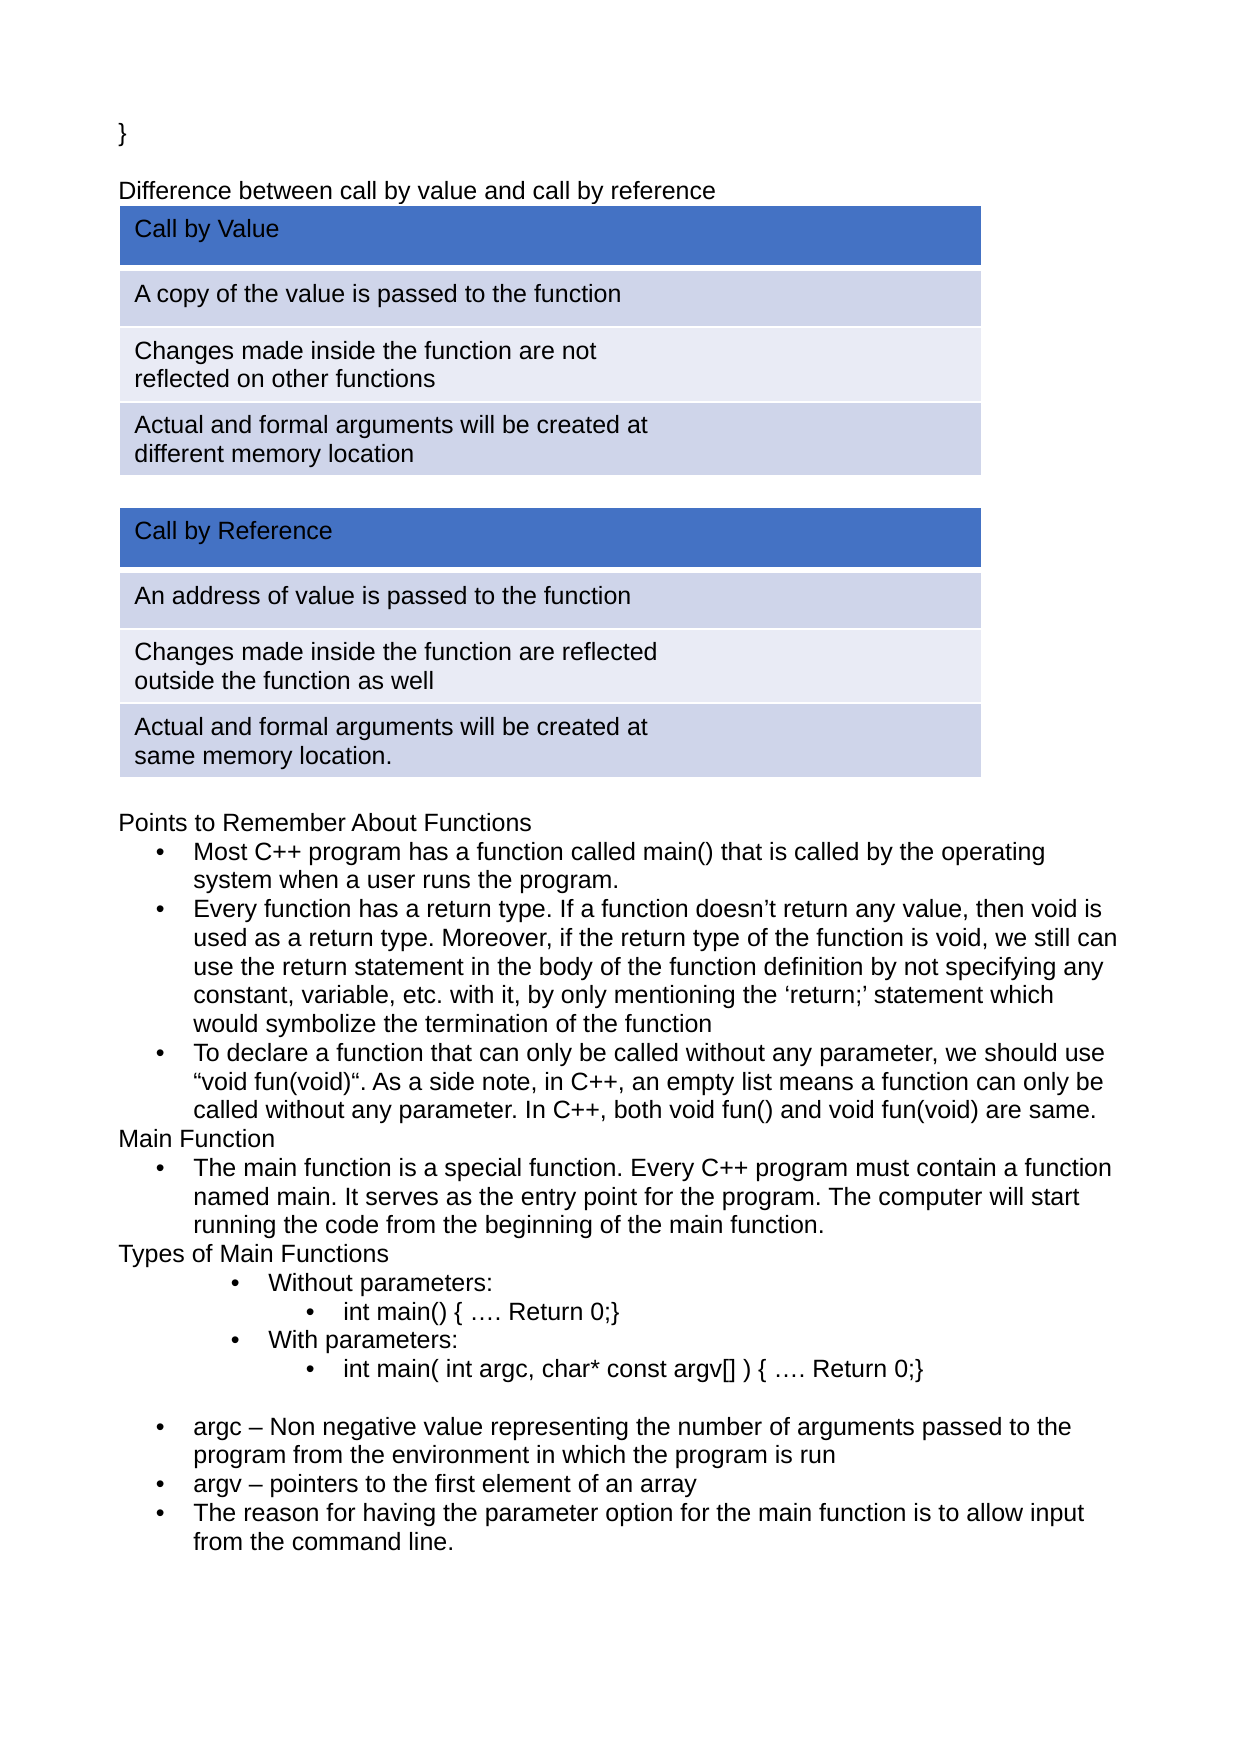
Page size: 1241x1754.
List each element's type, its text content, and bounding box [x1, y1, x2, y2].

text Types of Main Functions [118, 1239, 1122, 1268]
list Most C++ program has a function called main() that is called by the operating system when a user runs the program. [156, 836, 1122, 894]
table_cell Actual and formal arguments will be created at same memory location. [120, 704, 981, 777]
text Points to Remember About Functions [118, 808, 1122, 836]
list Every function has a return type. If a function doesn’t return any value, then void is used as a return type. Moreover, if the return type of the function is void, we still can use the return statement in the body of the function definition by not specifying any constant, variable, etc. with it, by only mentioning the ‘return;’ statement which would symbolize the termination of the function [156, 894, 1122, 1038]
list argv – pointers to the first element of an array [156, 1469, 1122, 1498]
list The reason for having the parameter option for the main function is to allow input from the command line. [156, 1498, 1122, 1555]
text Difference between call by value and call by reference [118, 176, 1122, 204]
table_cell Changes made inside the function are not reflected on other functions [120, 328, 981, 401]
table_cell Actual and formal arguments will be created at different memory location [120, 403, 981, 475]
list The main function is a special function. Every C++ program must contain a function named main. It serves as the entry point for the program. The computer will start running the code from the beginning of the main function. [156, 1153, 1122, 1239]
table_cell An address of value is passed to the function [120, 573, 981, 628]
list With parameters: [231, 1325, 1122, 1354]
table_cell Changes made inside the function are reflected outside the function as well [120, 630, 981, 702]
table_cell A copy of the value is passed to the function [120, 271, 981, 326]
list int main( int argc, char* const argv[] ) { …. Return 0;} [306, 1354, 1122, 1383]
table_header Call by Value [120, 206, 981, 265]
table_header Call by Reference [120, 508, 981, 567]
text Main Function [118, 1124, 1122, 1153]
list argc – Non negative value representing the number of arguments passed to the program from the environment in which the program is run [156, 1411, 1122, 1469]
list To declare a function that can only be called without any parameter, we should use “void fun(void)“. As a side note, in C++, an empty list means a function can only be called without any parameter. In C++, both void fun() and void fun(void) are same. [156, 1038, 1122, 1124]
text } [118, 118, 1122, 147]
list Without parameters: [231, 1268, 1122, 1296]
list int main() { …. Return 0;} [306, 1296, 1122, 1325]
